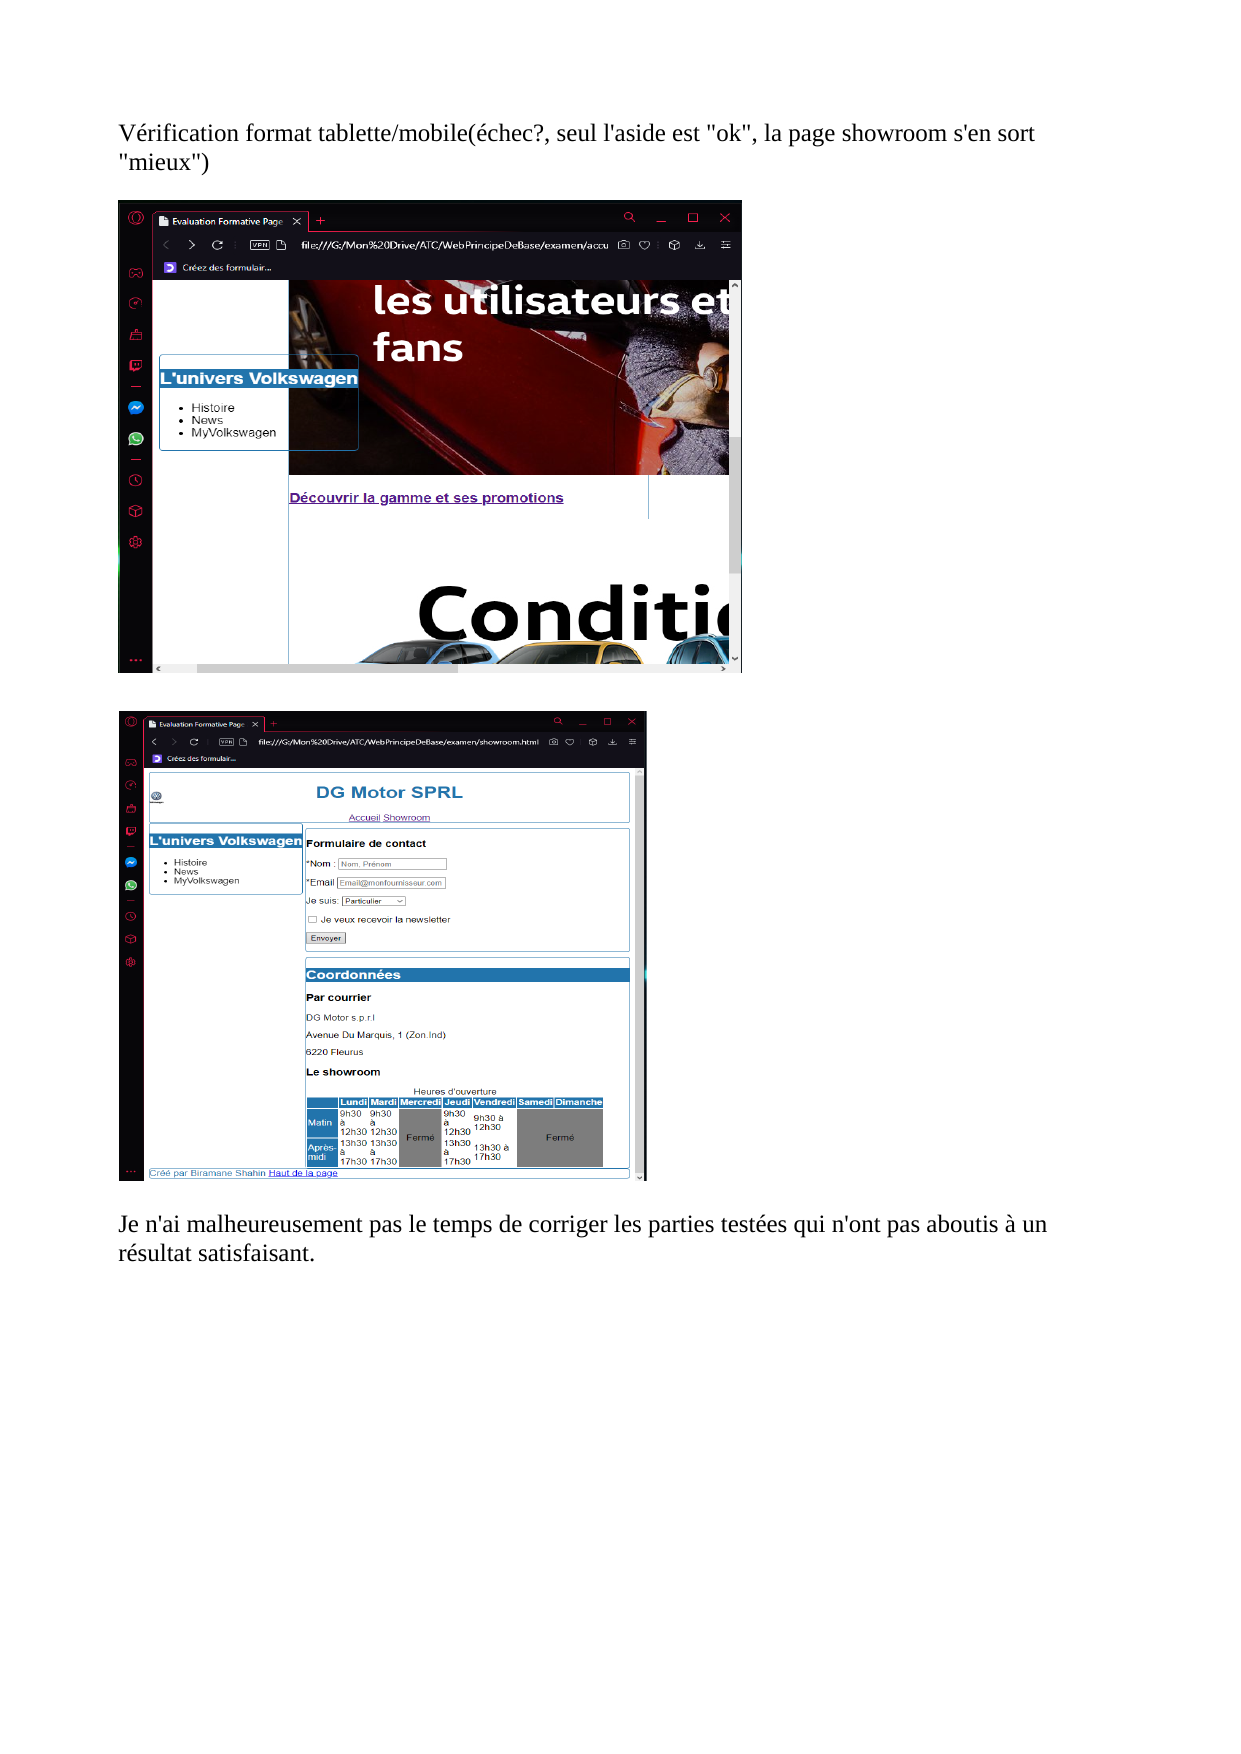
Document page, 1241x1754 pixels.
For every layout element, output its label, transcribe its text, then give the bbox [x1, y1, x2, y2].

text Je n'ai malheureusement pas le temps de corriger les parties testées qui n'ont pas aboutis à un résultat satisfaisant. [118, 1209, 1122, 1267]
picture [119, 711, 647, 1181]
picture [118, 200, 742, 673]
text Vérification format tablette/mobile(échec?, seul l'aside est "ok", la page showroom s'en sort "mieux") [118, 118, 1122, 176]
